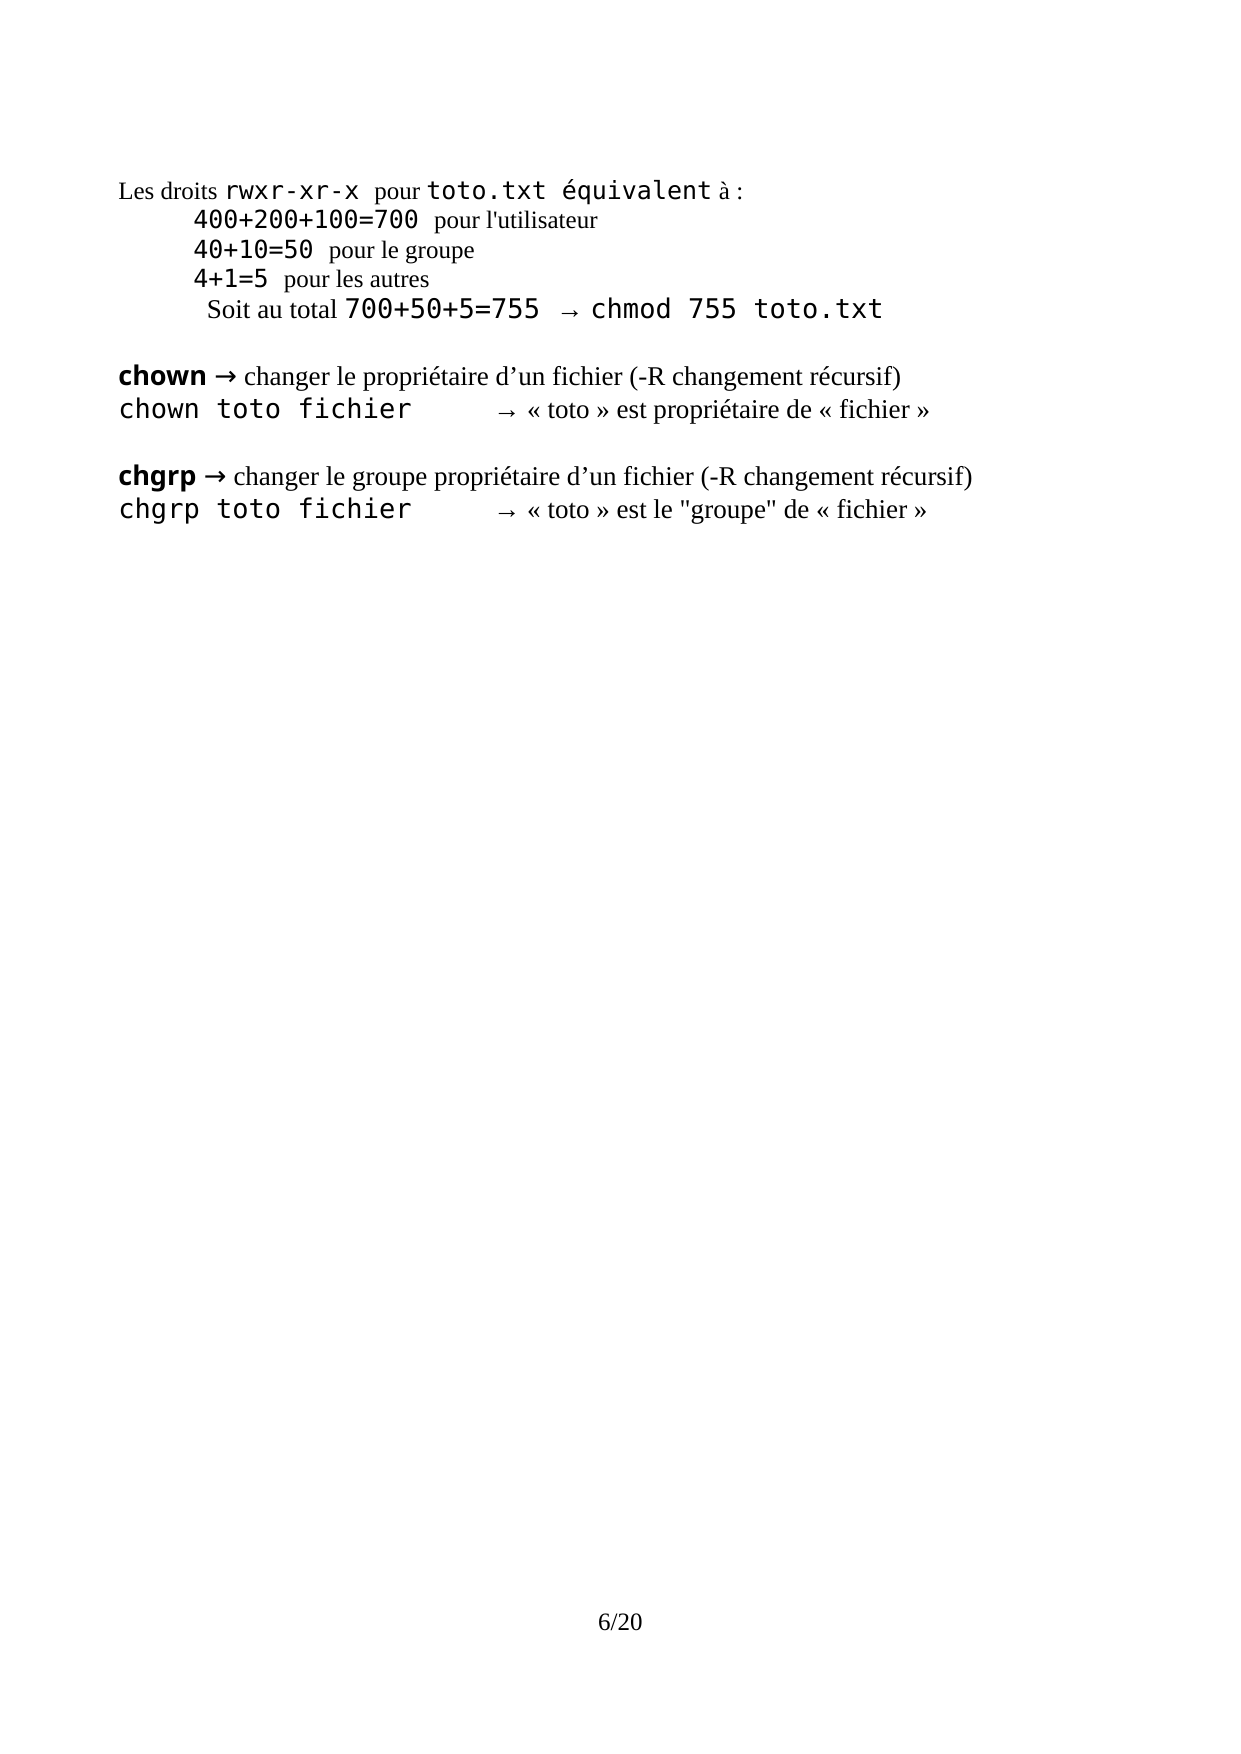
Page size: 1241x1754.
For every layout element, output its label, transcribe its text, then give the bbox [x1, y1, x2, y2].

text chown toto fichier → « toto » est propriétaire de « fichier » [118, 394, 1122, 425]
text 400+200+100=700 pour l'utilisateur [118, 206, 1122, 235]
text 4+1=5 pour les autres [118, 264, 1122, 293]
text chown → changer le propriétaire d’un fichier (-R changement récursif) [118, 357, 1122, 394]
text chgrp toto fichier → « toto » est le "groupe" de « fichier » [118, 493, 1122, 525]
text 40+10=50 pour le groupe [118, 235, 1122, 264]
text Soit au total 700+50+5=755 → chmod 755 toto.txt [118, 293, 1122, 325]
text Les droits rwxr-xr-x pour toto.txt équivalent à : [118, 176, 1122, 206]
text chgrp → changer le groupe propriétaire d’un fichier (-R changement récursif) [118, 457, 1122, 493]
